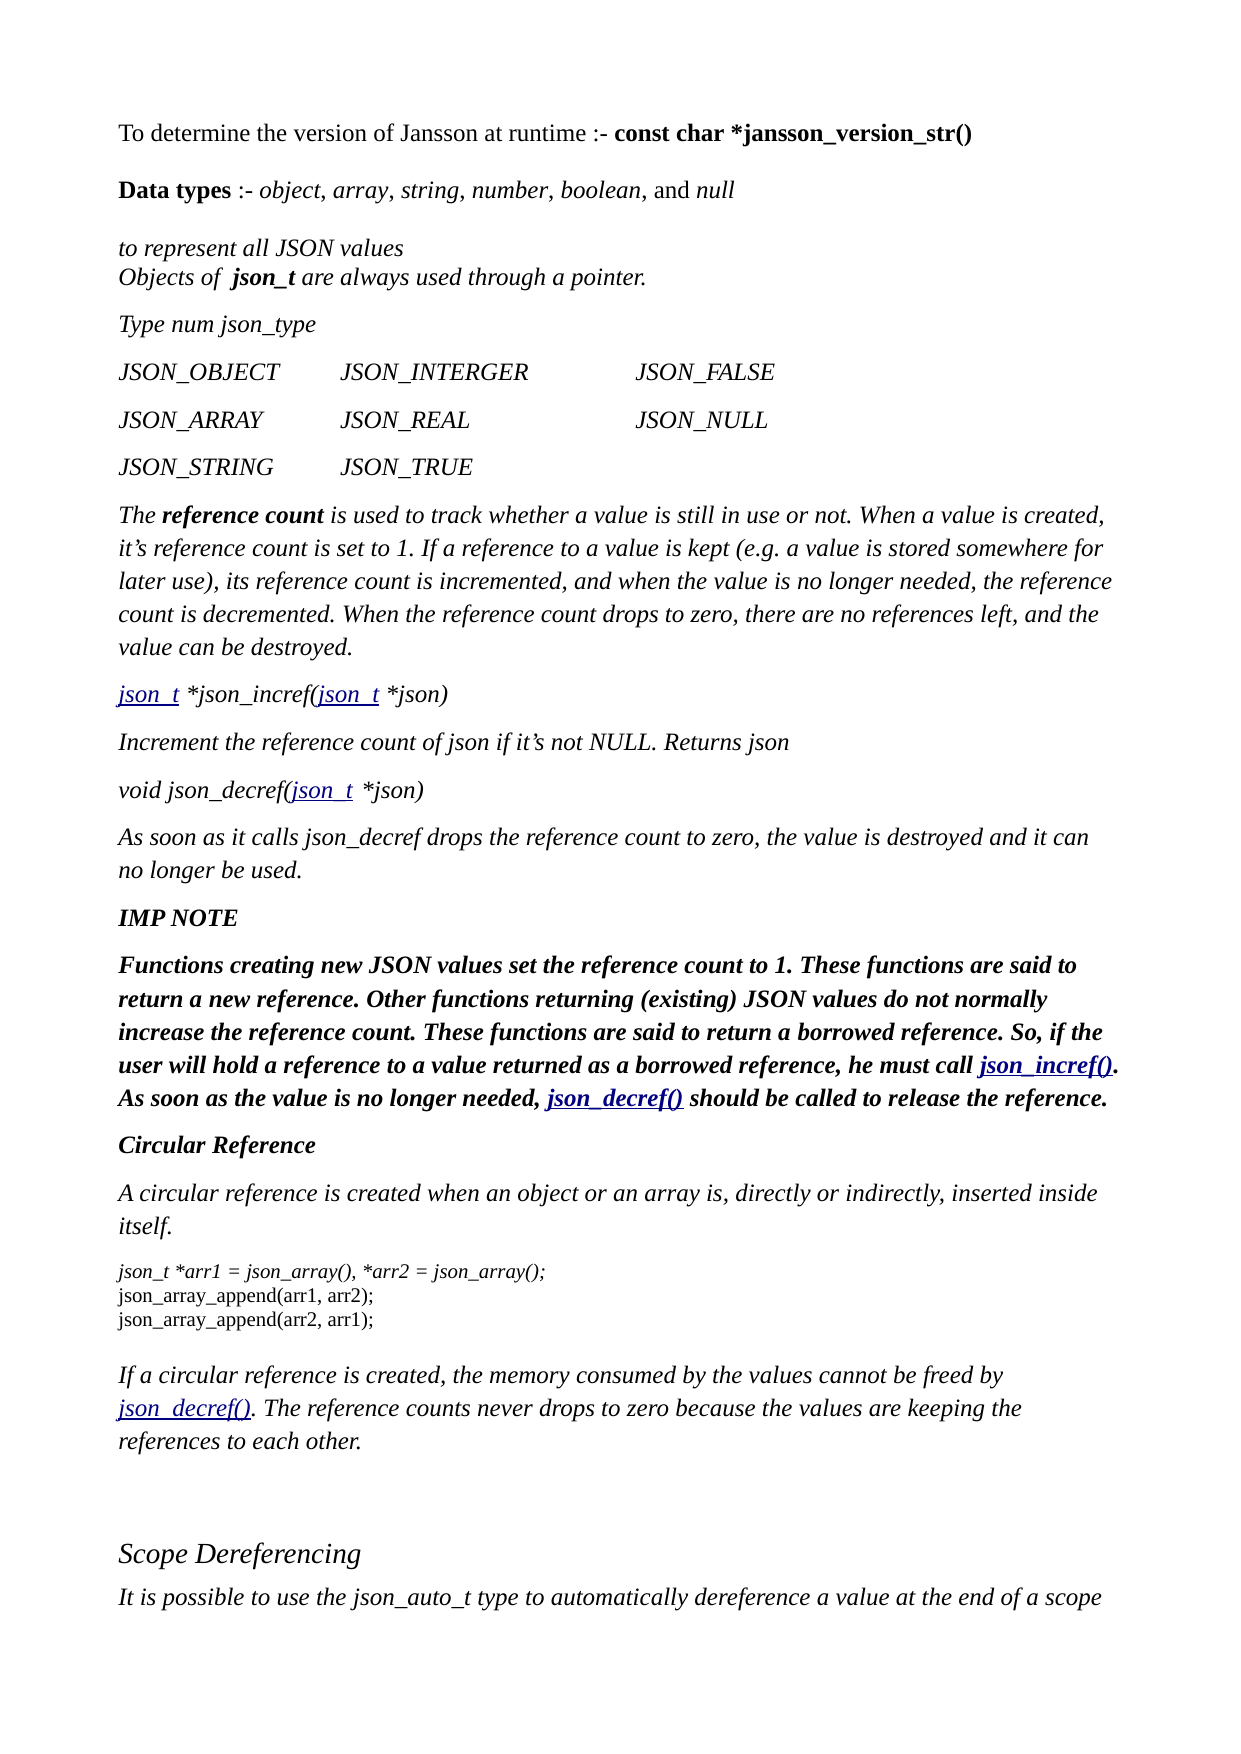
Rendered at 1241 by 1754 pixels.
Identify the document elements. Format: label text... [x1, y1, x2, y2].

text Type num json_type [118, 309, 1122, 338]
text The reference count is used to track whether a value is still in use or not. When a value is created, it’s reference count is set to 1. If a reference to a value is kept (e.g. a value is stored somewhere for later use), its reference count is incremented, and when the value is no longer needed, the reference count is decremented. When the reference count drops to zero, there are no references left, and the value can be destroyed. [118, 500, 1122, 661]
text Objects of json_t are always used through a pointer. [118, 262, 1122, 291]
text json_array_append(arr2, arr1); [118, 1307, 1122, 1331]
text json_t *json_incref(json_t *json) [118, 679, 1122, 708]
text json_t *arr1 = json_array(), *arr2 = json_array(); [118, 1258, 1122, 1283]
text void json_decref(json_t *json) [118, 775, 1122, 803]
text If a circular reference is created, the memory consumed by the values cannot be freed by json_decref(). The reference counts never drops to zero because the values are keeping the references to each other. [118, 1360, 1122, 1455]
text JSON_OBJECT JSON_INTERGER JSON_FALSE [118, 357, 1122, 386]
text IMP NOTE [118, 903, 1122, 932]
text A circular reference is created when an object or an array is, directly or indirectly, inserted inside itself. [118, 1178, 1122, 1240]
text Increment the reference count of json if it’s not NULL. Returns json [118, 727, 1122, 756]
subtitle Scope Dereferencing [118, 1536, 1122, 1569]
text JSON_ARRAY JSON_REAL JSON_NULL [118, 405, 1122, 433]
text Data types :- object, array, string, number, boolean, and null [118, 176, 1122, 204]
text Circular Reference [118, 1130, 1122, 1159]
text As soon as it calls json_decref drops the reference count to zero, the value is destroyed and it can no longer be used. [118, 822, 1122, 884]
text It is possible to use the json_auto_t type to automatically dereference a value at the end of a scope [118, 1582, 1122, 1611]
text JSON_STRING JSON_TRUE [118, 452, 1122, 481]
text to represent all JSON values [118, 233, 1122, 262]
text To determine the version of Jansson at runtime :- const char *jansson_version_str() [118, 118, 1122, 147]
text json_array_append(arr1, arr2); [118, 1283, 1122, 1307]
text Functions creating new JSON values set the reference count to 1. These functions are said to return a new reference. Other functions returning (existing) JSON values do not normally increase the reference count. These functions are said to return a borrowed reference. So, if the user will hold a reference to a value returned as a borrowed reference, he must call json_incref(). As soon as the value is no longer needed, json_decref() should be called to release the reference. [118, 951, 1122, 1111]
